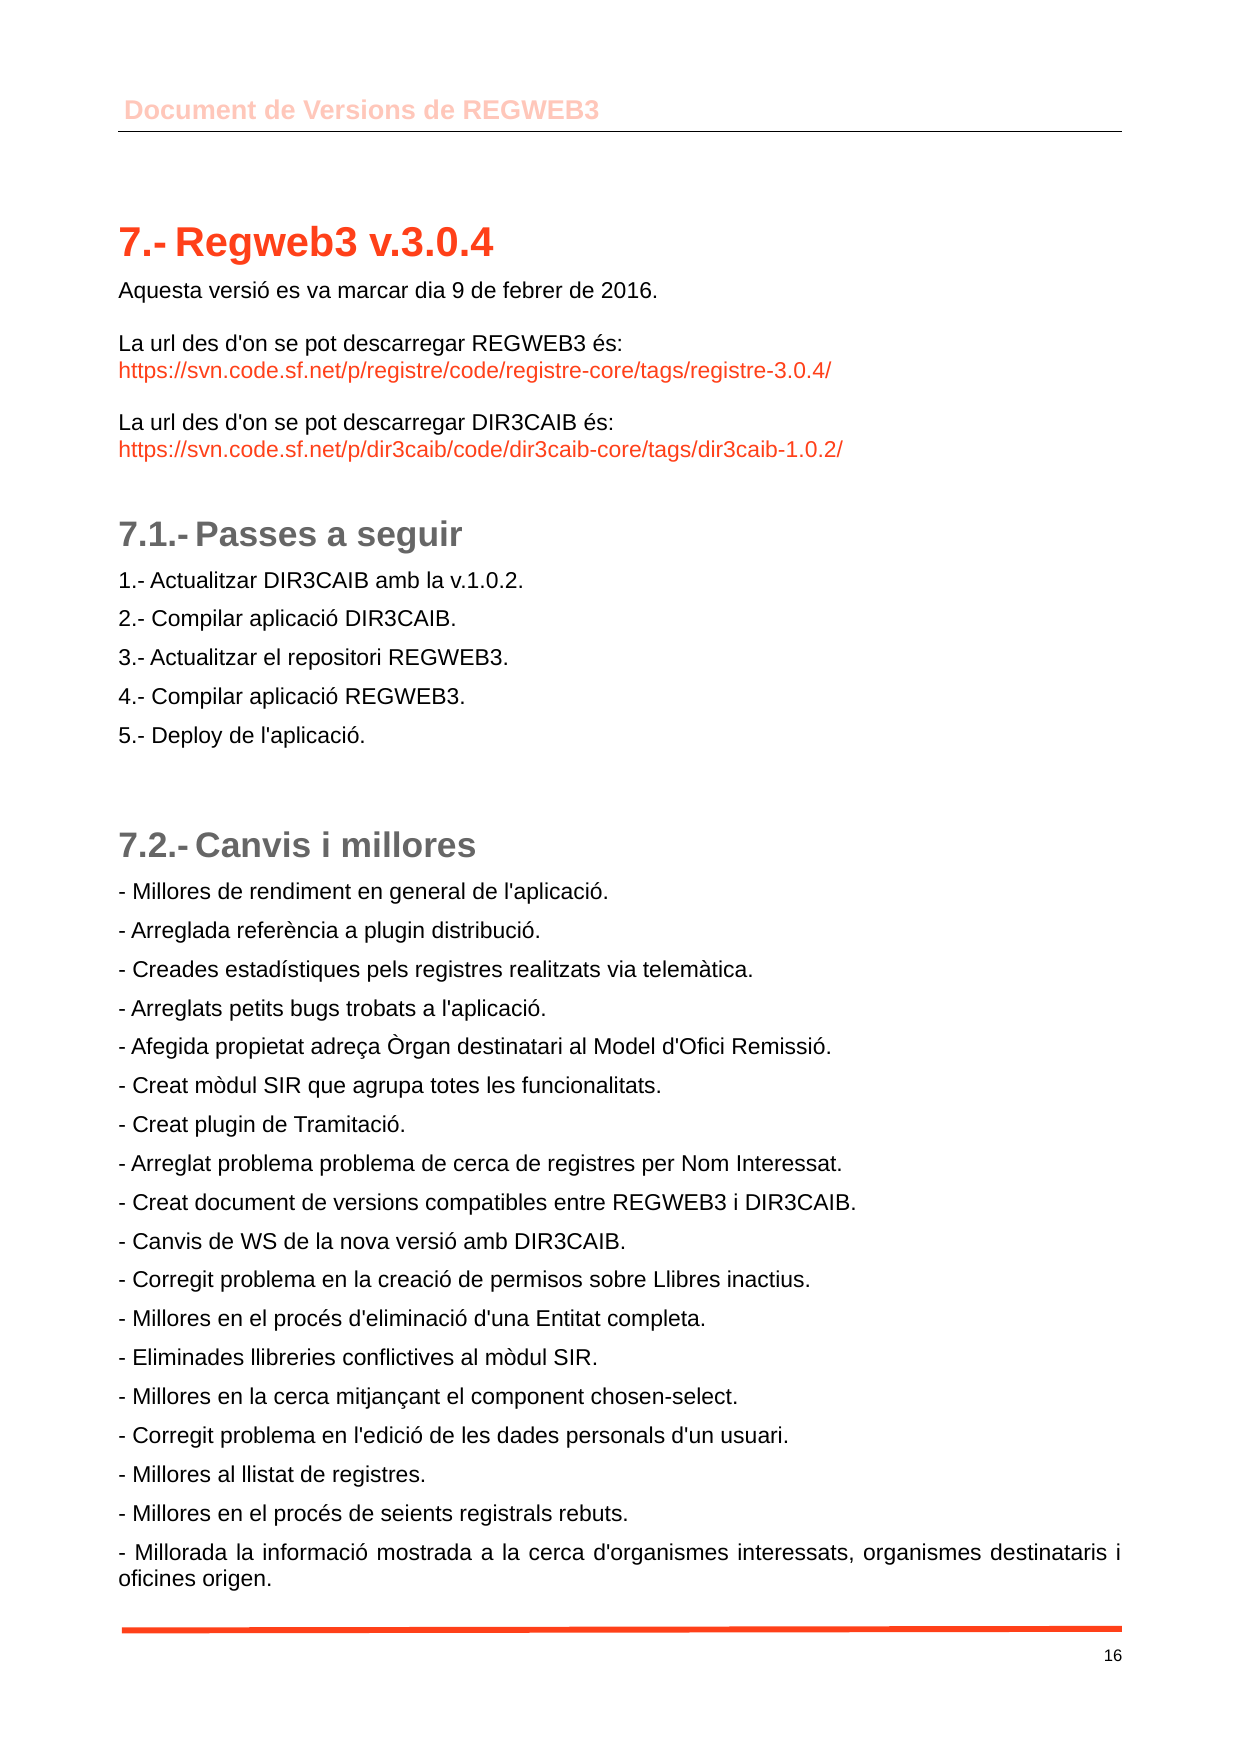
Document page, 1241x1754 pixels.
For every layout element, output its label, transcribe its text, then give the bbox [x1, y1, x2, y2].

text - Millores en la cerca mitjançant el component chosen-select. [118, 1383, 1122, 1409]
text - Eliminades llibreries conflictives al mòdul SIR. [118, 1344, 1122, 1371]
text - Afegida propietat adreça Òrgan destinatari al Model d'Ofici Remissió. [118, 1033, 1122, 1060]
text 5.- Deploy de l'aplicació. [118, 722, 1122, 748]
text La url des d'on se pot descarregar DIR3CAIB és: [118, 409, 1122, 436]
text - Millorada la informació mostrada a la cerca d'organismes interessats, organismes destinataris i oficines origen. [118, 1538, 1122, 1591]
text 1.- Actualitzar DIR3CAIB amb la v.1.0.2. [118, 567, 1122, 593]
subtitle Regweb3 v.3.0.4 [118, 217, 1122, 265]
text - Arreglat problema problema de cerca de registres per Nom Interessat. [118, 1150, 1122, 1176]
text - Creat mòdul SIR que agrupa totes les funcionalitats. [118, 1072, 1122, 1098]
text 3.- Actualitzar el repositori REGWEB3. [118, 644, 1122, 671]
text - Arreglada referència a plugin distribució. [118, 917, 1122, 943]
text - Millores en el procés de seients registrals rebuts. [118, 1499, 1122, 1526]
text - Corregit problema en la creació de permisos sobre Llibres inactius. [118, 1266, 1122, 1293]
text - Millores al llistat de registres. [118, 1461, 1122, 1487]
text Aquesta versió es va marcar dia 9 de febrer de 2016. [118, 277, 1122, 304]
text - Arreglats petits bugs trobats a l'aplicació. [118, 994, 1122, 1021]
text https://svn.code.sf.net/p/dir3caib/code/dir3caib-core/tags/dir3caib-1.0.2/ [118, 436, 1122, 462]
text 4.- Compilar aplicació REGWEB3. [118, 683, 1122, 709]
subtitle Passes a seguir [118, 513, 1122, 554]
text 2.- Compilar aplicació DIR3CAIB. [118, 605, 1122, 632]
text - Creat plugin de Tramitació. [118, 1111, 1122, 1137]
text - Millores de rendiment en general de l'aplicació. [118, 878, 1122, 904]
text - Canvis de WS de la nova versió amb DIR3CAIB. [118, 1228, 1122, 1254]
text - Creades estadístiques pels registres realitzats via telemàtica. [118, 956, 1122, 982]
text https://svn.code.sf.net/p/registre/code/registre-core/tags/registre-3.0.4/ [118, 357, 1122, 383]
text - Creat document de versions compatibles entre REGWEB3 i DIR3CAIB. [118, 1189, 1122, 1215]
subtitle Canvis i millores [118, 825, 1122, 865]
text - Corregit problema en l'edició de les dades personals d'un usuari. [118, 1422, 1122, 1448]
text La url des d'on se pot descarregar REGWEB3 és: [118, 330, 1122, 357]
text - Millores en el procés d'eliminació d'una Entitat completa. [118, 1305, 1122, 1332]
